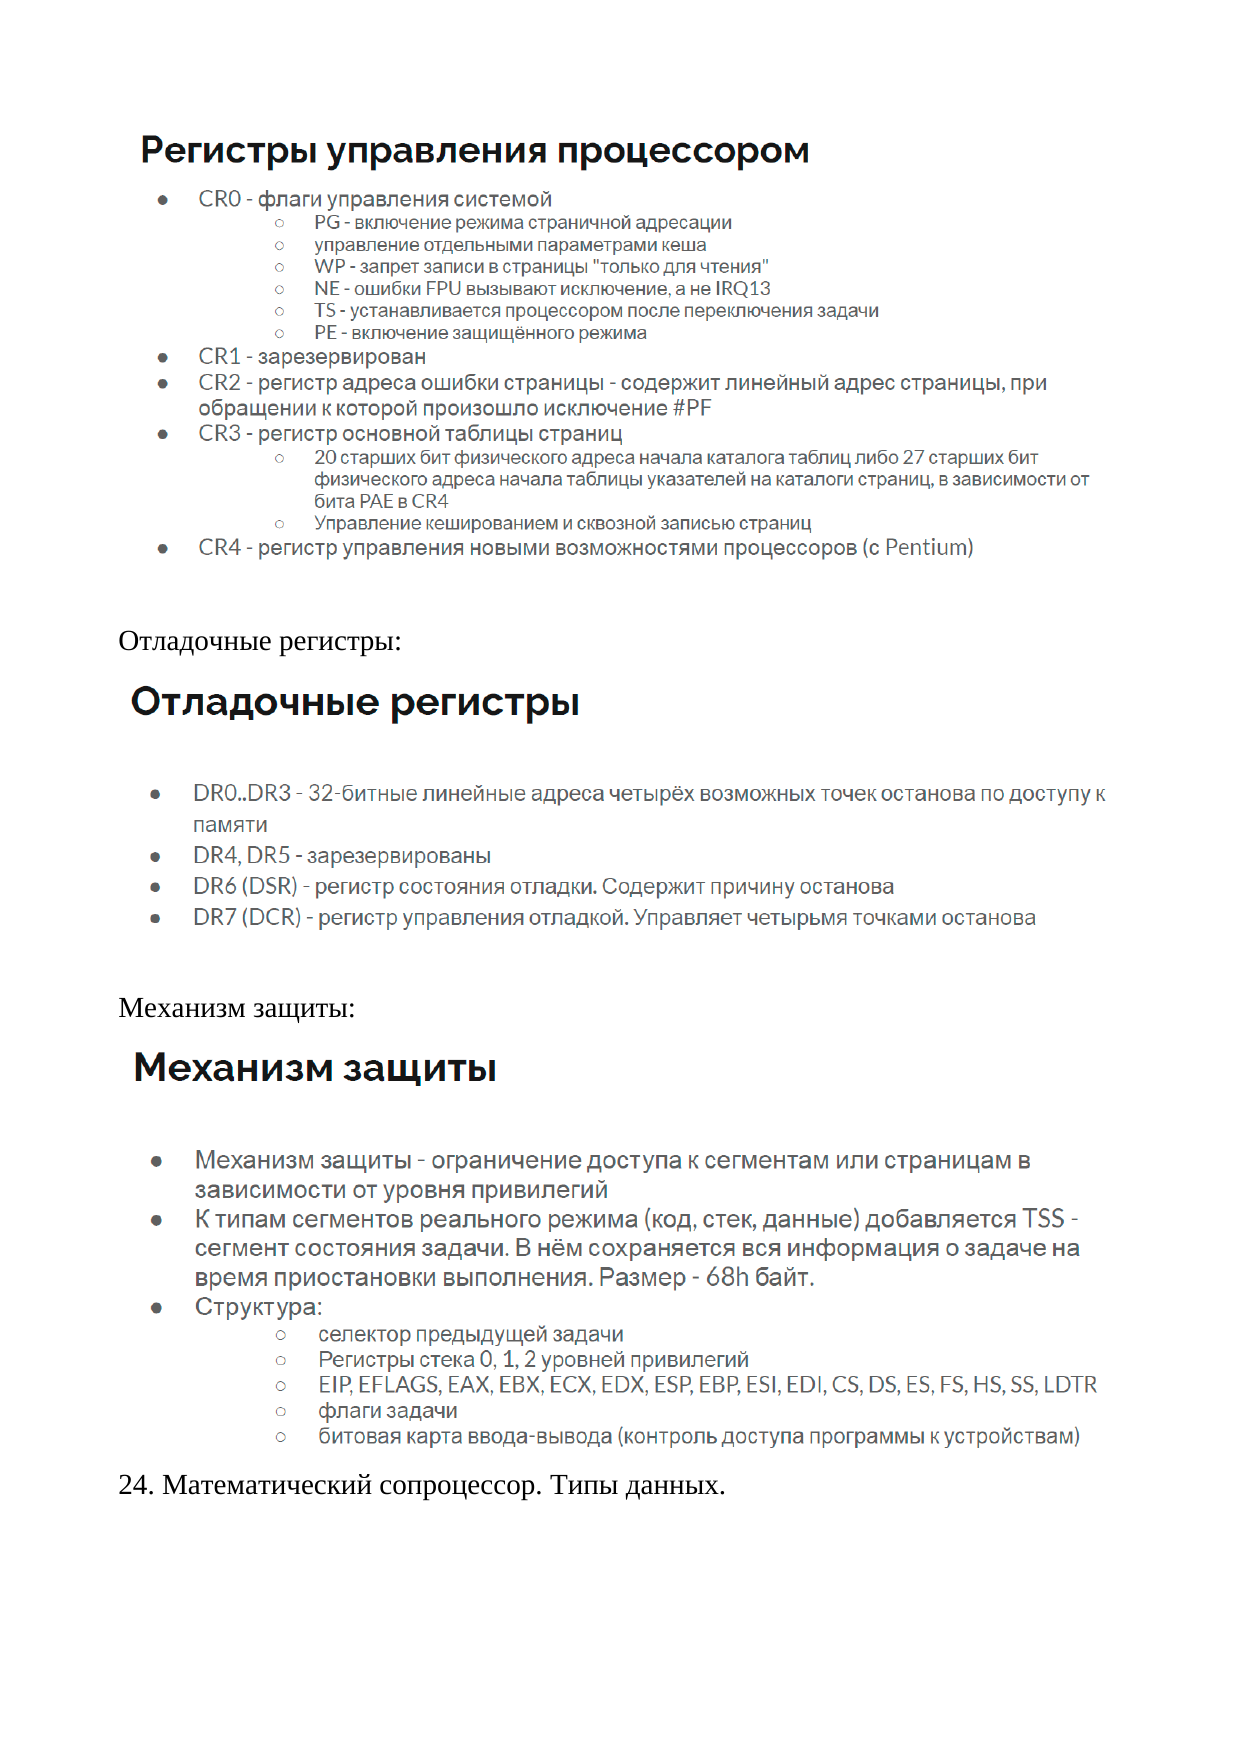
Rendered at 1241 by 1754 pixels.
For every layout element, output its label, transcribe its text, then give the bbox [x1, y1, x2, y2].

picture [118, 676, 1123, 947]
picture [118, 118, 1123, 580]
picture [118, 1043, 1123, 1463]
text Механизм защиты: [118, 947, 1122, 1024]
text Отладочные регистры: [118, 580, 1122, 657]
text 24. Математический сопроцессор. Типы данных. [118, 1463, 1122, 1501]
